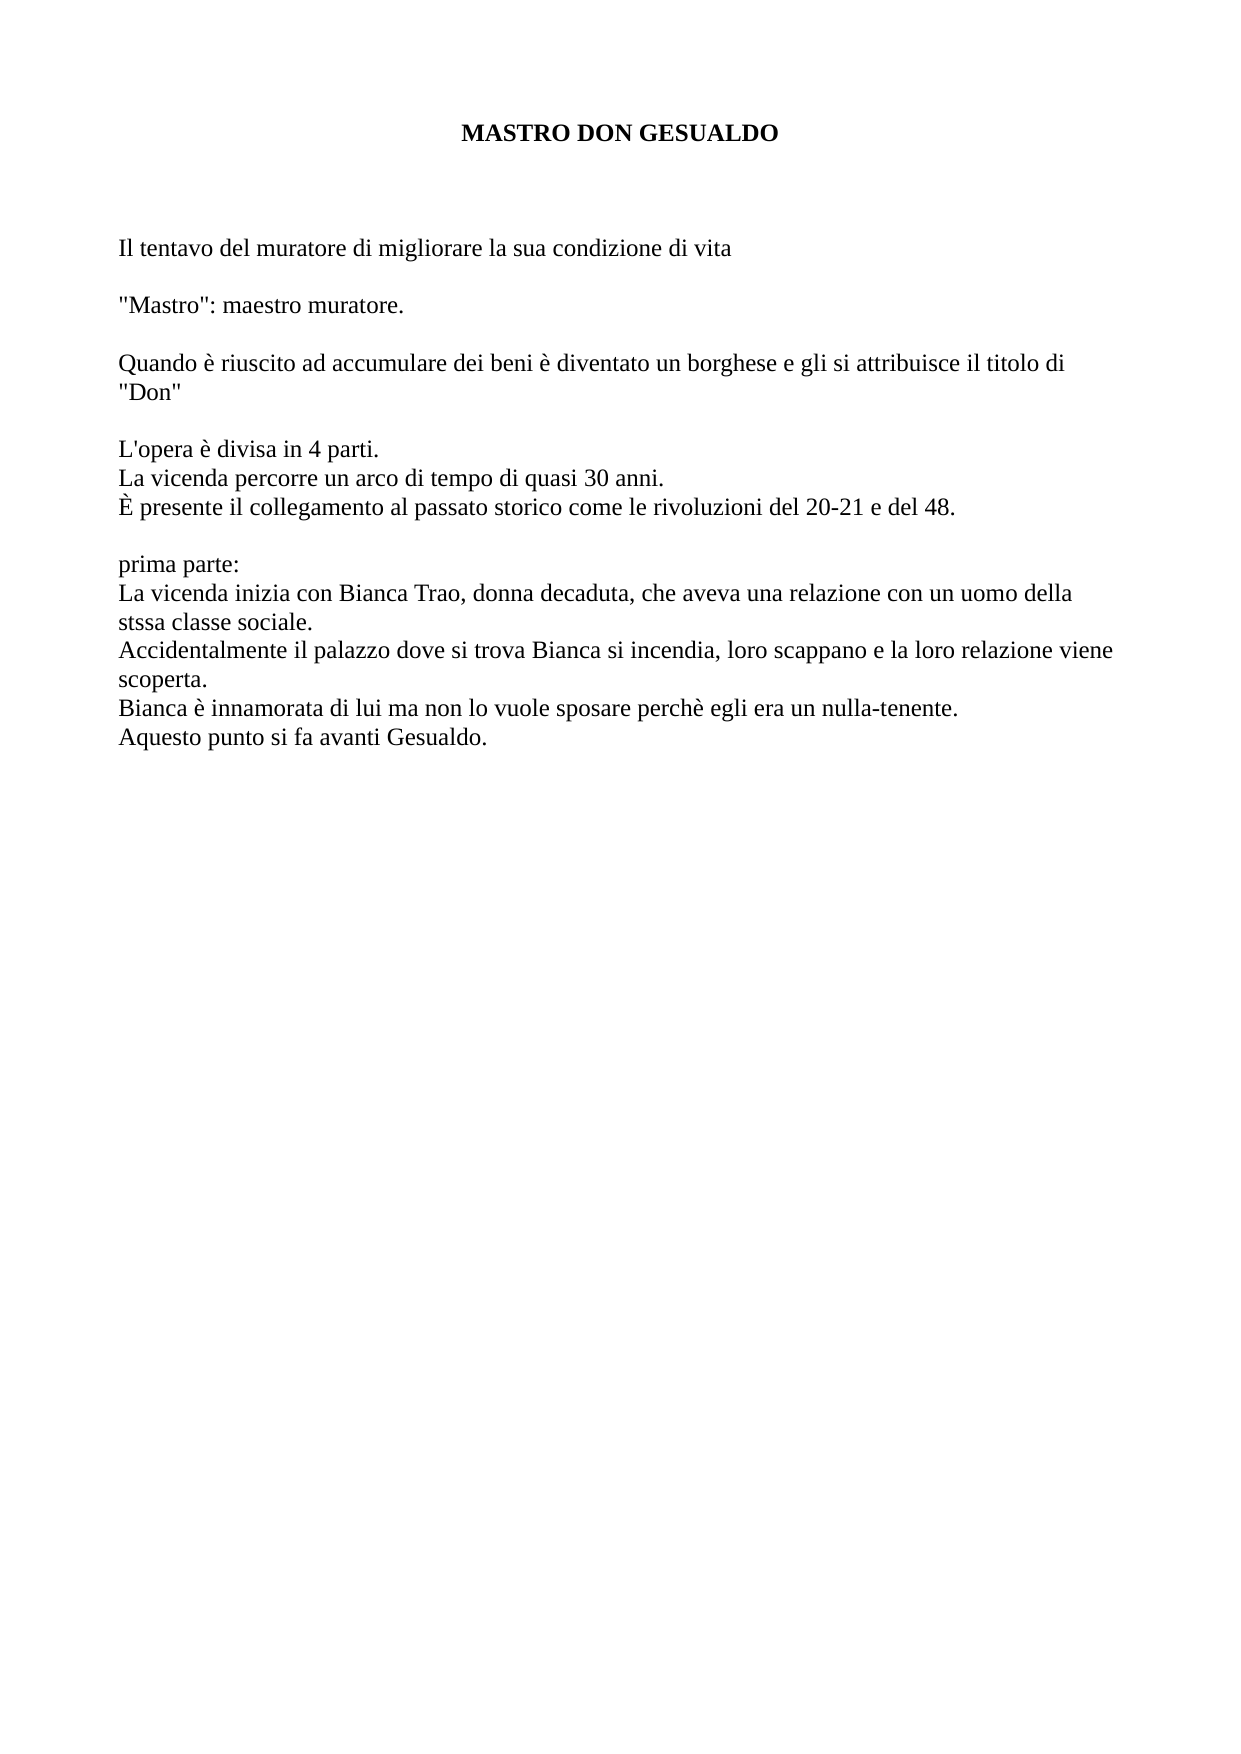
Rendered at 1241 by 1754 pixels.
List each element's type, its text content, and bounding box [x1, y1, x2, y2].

text Bianca è innamorata di lui ma non lo vuole sposare perchè egli era un nulla-tenente. [118, 693, 1122, 722]
text La vicenda percorre un arco di tempo di quasi 30 anni. [118, 463, 1122, 492]
text prima parte: [118, 549, 1122, 578]
text Il tentavo del muratore di migliorare la sua condizione di vita [118, 233, 1122, 262]
text L'opera è divisa in 4 parti. [118, 434, 1122, 463]
text MASTRO DON GESUALDO [118, 118, 1122, 147]
text Quando è riuscito ad accumulare dei beni è diventato un borghese e gli si attribuisce il titolo di "Don" [118, 348, 1122, 406]
text È presente il collegamento al passato storico come le rivoluzioni del 20-21 e del 48. [118, 492, 1122, 521]
text La vicenda inizia con Bianca Trao, donna decaduta, che aveva una relazione con un uomo della stssa classe sociale. [118, 578, 1122, 636]
text "Mastro": maestro muratore. [118, 291, 1122, 319]
text Accidentalmente il palazzo dove si trova Bianca si incendia, loro scappano e la loro relazione viene scoperta. [118, 636, 1122, 693]
text Aquesto punto si fa avanti Gesualdo. [118, 722, 1122, 751]
